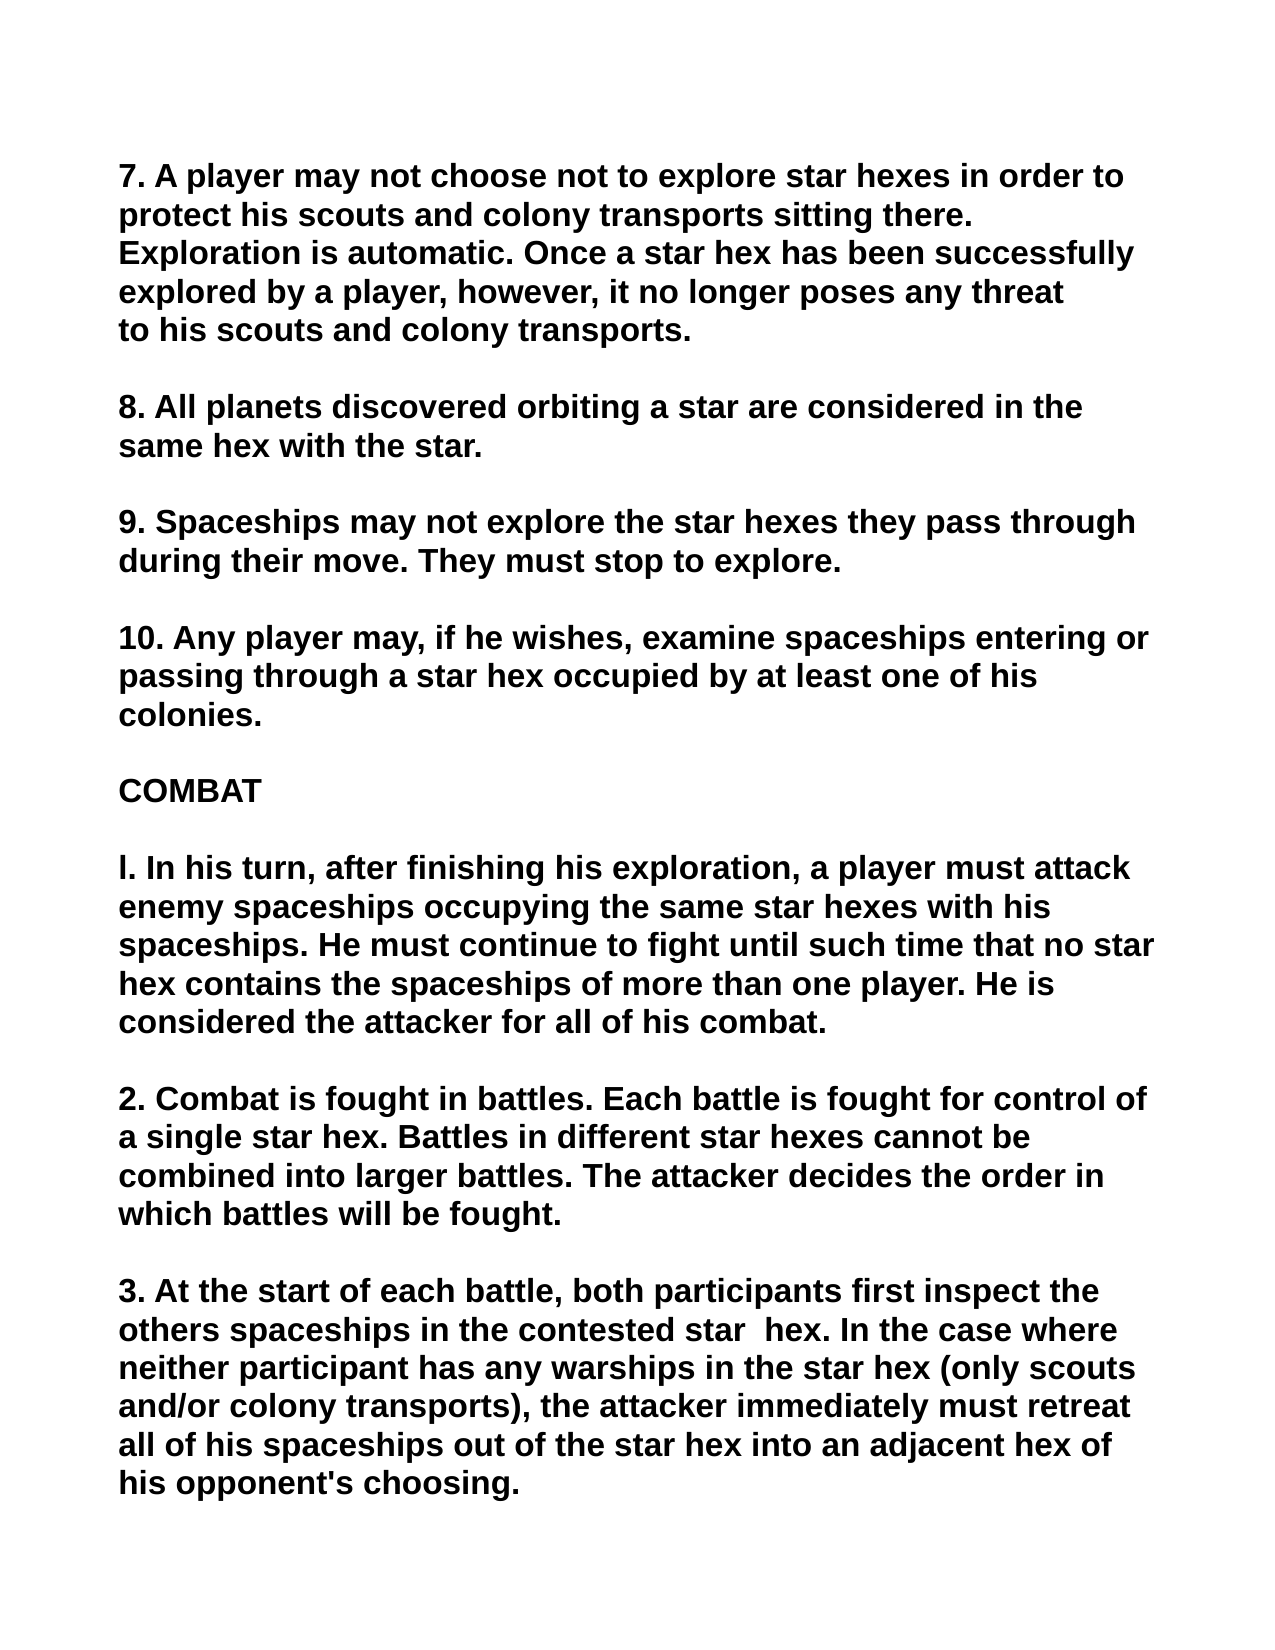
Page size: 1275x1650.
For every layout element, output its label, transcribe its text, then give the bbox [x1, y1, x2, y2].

text 9. Spaceships may not explore the star hexes they pass through during their move. They must stop to explore. [118, 502, 1157, 579]
text l. In his turn, after finishing his exploration, a player must attack enemy spaceships occupying the same star hexes with his spaceships. He must continue to fight until such time that no star hex contains the spaceships of more than one player. He is considered the attacker for all of his combat. [118, 848, 1157, 1041]
text 7. A player may not choose not to explore star hexes in order to protect his scouts and colony transports sitting there. Exploration is automatic. Once a star hex has been successfully explored by a player, however, it no longer poses any threat [118, 157, 1157, 310]
text 3. At the start of each battle, both participants first inspect the others spaceships in the contested star hex. In the case where neither participant has any warships in the star hex (only scouts and/or colony transports), the attacker immediately must retreat [118, 1271, 1157, 1425]
text 10. Any player may, if he wishes, examine spaceships entering or passing through a star hex occupied by at least one of his colonies. [118, 618, 1157, 733]
text 8. All planets discovered orbiting a star are considered in the same hex with the star. [118, 387, 1157, 464]
text 2. Combat is fought in battles. Each battle is fought for control of a single star hex. Battles in different star hexes cannot be combined into larger battles. The attacker decides the order in which battles will be fought. [118, 1079, 1157, 1233]
text COMBAT [118, 772, 1157, 810]
text all of his spaceships out of the star hex into an adjacent hex of his opponent's choosing. [118, 1425, 1157, 1502]
text to his scouts and colony transports. [118, 310, 1157, 349]
